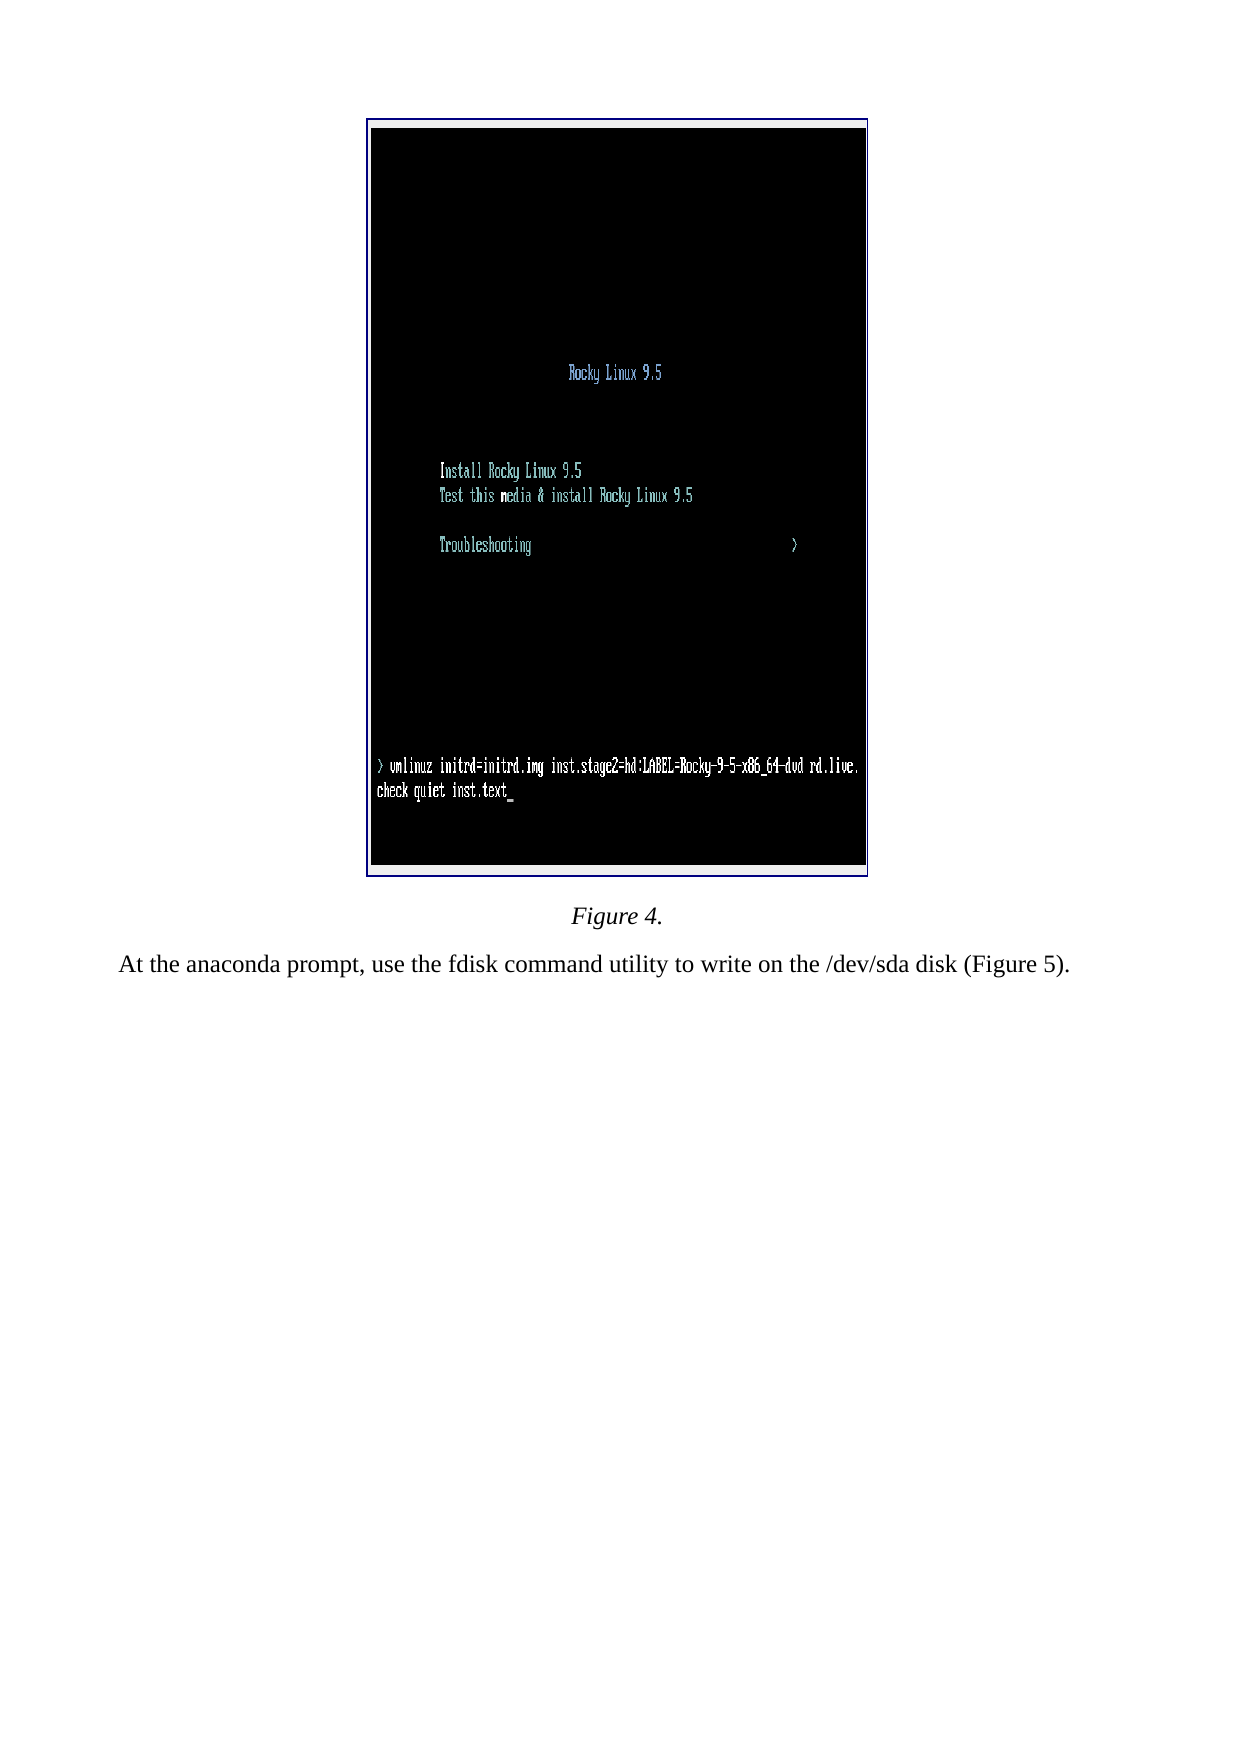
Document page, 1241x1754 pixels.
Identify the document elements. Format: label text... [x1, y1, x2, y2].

text Figure 4. [118, 901, 1122, 930]
text At the anaconda prompt, use the fdisk command utility to write on the /dev/sda disk (Figure 5). [118, 949, 1122, 978]
picture [368, 120, 867, 875]
